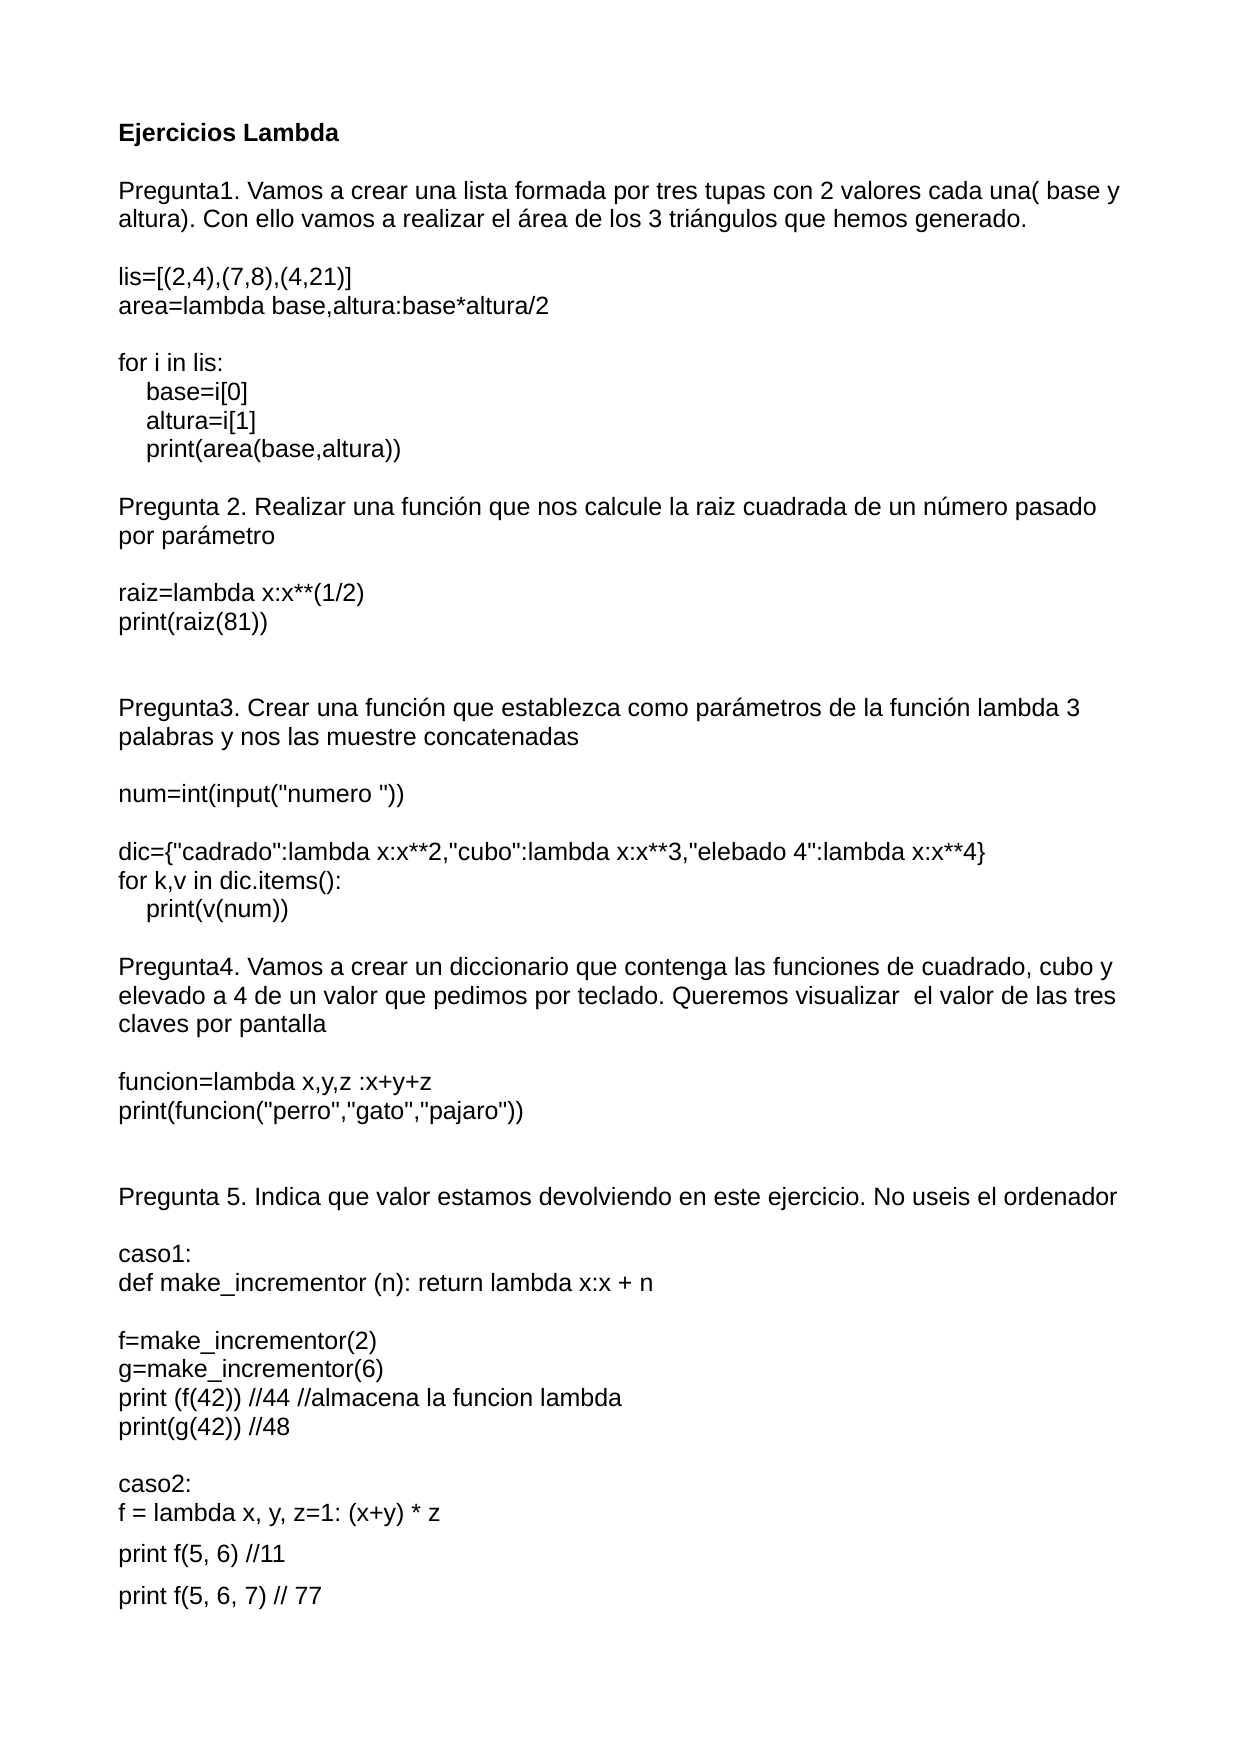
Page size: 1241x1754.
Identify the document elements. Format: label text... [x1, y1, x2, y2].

text Pregunta4. Vamos a crear un diccionario que contenga las funciones de cuadrado, cubo y elevado a 4 de un valor que pedimos por teclado. Queremos visualizar el valor de las tres claves por pantalla [118, 952, 1122, 1038]
text def make_incrementor (n): return lambda x:x + n f=make_incrementor(2) g=make_incrementor(6) print (f(42)) //44 //almacena la funcion lambda [118, 1268, 1122, 1412]
text Ejercicios Lambda [118, 118, 1122, 147]
text caso1: [118, 1239, 1122, 1268]
text funcion=lambda x,y,z :x+y+z print(funcion("perro","gato","pajaro")) [118, 1067, 1122, 1124]
text print f(5, 6) //11 [118, 1539, 1122, 1568]
text Pregunta 5. Indica que valor estamos devolviendo en este ejercicio. No useis el ordenador [118, 1182, 1122, 1211]
text num=int(input("numero ")) dic={"cadrado":lambda x:x**2,"cubo":lambda x:x**3,"elebado 4":lambda x:x**4} for k,v in dic.items(): print(v(num)) [118, 779, 1122, 923]
text lis=[(2,4),(7,8),(4,21)] area=lambda base,altura:base*altura/2 for i in lis: base=i[0] altura=i[1] print(area(base,altura)) [118, 262, 1122, 463]
text print(g(42)) //48 [118, 1412, 1122, 1441]
text raiz=lambda x:x**(1/2) print(raiz(81)) [118, 549, 1122, 664]
text caso2: [118, 1469, 1122, 1498]
text Pregunta1. Vamos a crear una lista formada por tres tupas con 2 valores cada una( base y altura). Con ello vamos a realizar el área de los 3 triángulos que hemos generado. [118, 176, 1122, 233]
text Pregunta3. Crear una función que establezca como parámetros de la función lambda 3 palabras y nos las muestre concatenadas [118, 693, 1122, 751]
text print f(5, 6, 7) // 77 [118, 1581, 1122, 1609]
text Pregunta 2. Realizar una función que nos calcule la raiz cuadrada de un número pasado por parámetro [118, 492, 1122, 549]
text f = lambda x, y, z=1: (x+y) * z [118, 1498, 1122, 1527]
